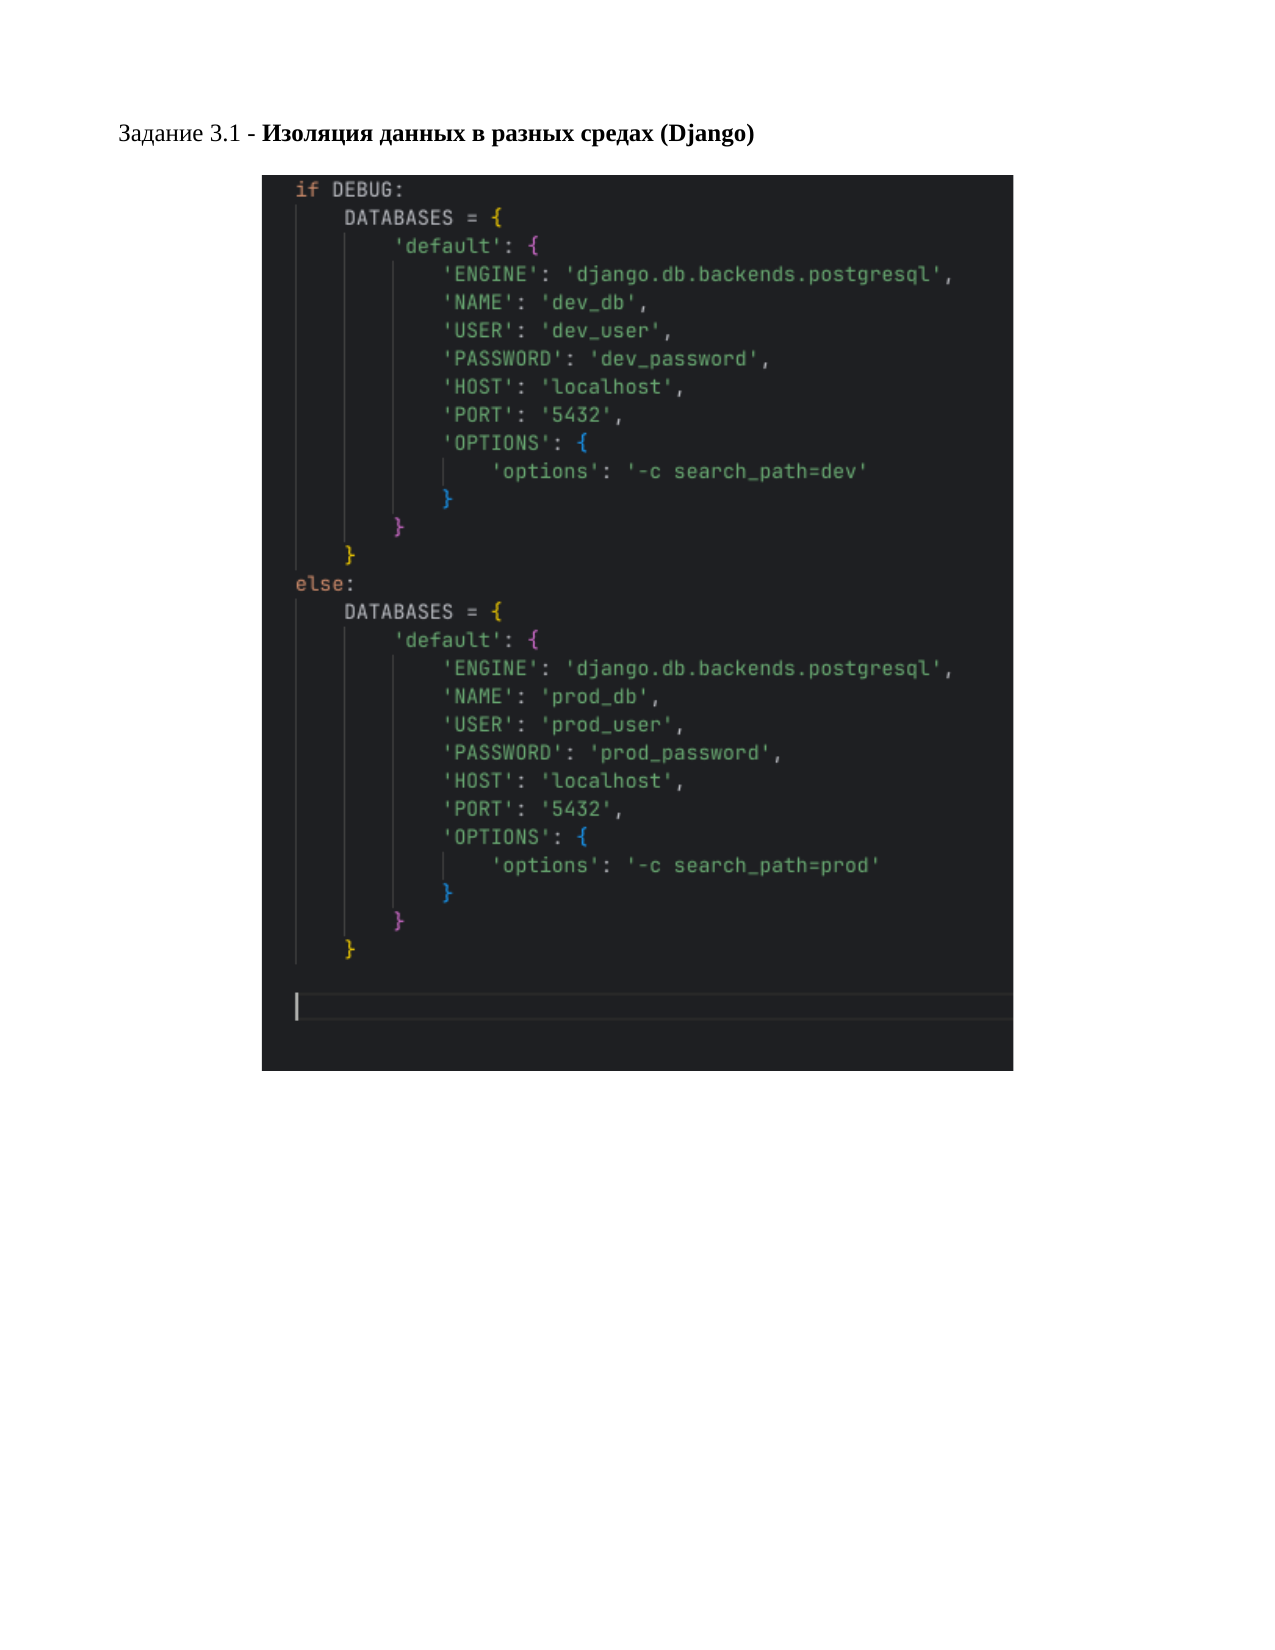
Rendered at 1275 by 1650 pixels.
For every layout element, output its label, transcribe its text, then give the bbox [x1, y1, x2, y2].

picture [261, 175, 1014, 1071]
text Задание 3.1 - Изоляция данных в разных средах (Django) [118, 118, 1157, 147]
